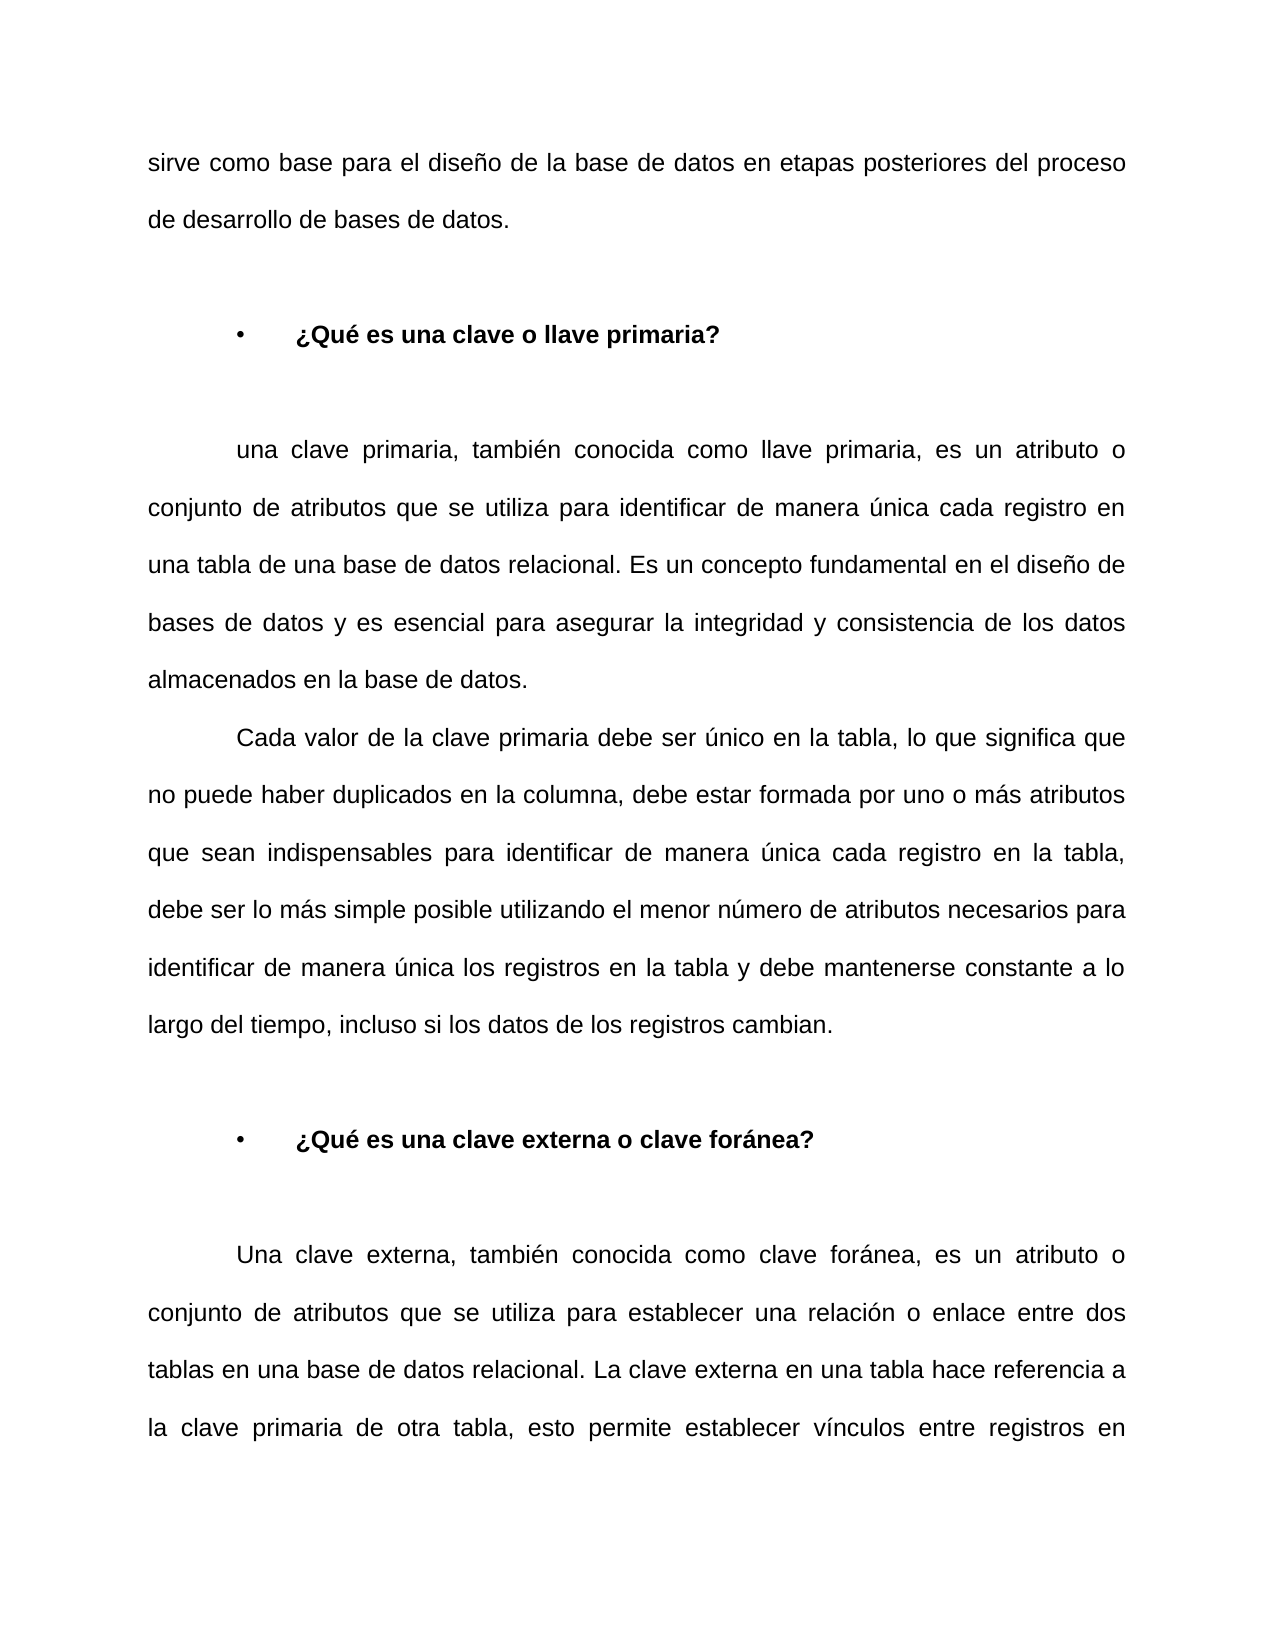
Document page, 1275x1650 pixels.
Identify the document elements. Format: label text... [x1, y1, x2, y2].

list ¿Qué es una clave externa o clave foránea? [148, 1125, 1127, 1154]
text una clave primaria, también conocida como llave primaria, es un atributo o conjunto de atributos que se utiliza para identificar de manera única cada registro en una tabla de una base de datos relacional. Es un concepto fundamental en el diseño de bases de datos y es esencial para asegurar la integridad y consistencia de los datos almacenados en la base de datos. [148, 435, 1127, 694]
list sirve como base para el diseño de la base de datos en etapas posteriores del proceso de desarrollo de bases de datos. [148, 148, 1127, 234]
list ¿Qué es una clave o llave primaria? [148, 320, 1127, 349]
text Cada valor de la clave primaria debe ser único en la tabla, lo que significa que no puede haber duplicados en la columna, debe estar formada por uno o más atributos que sean indispensables para identificar de manera única cada registro en la tabla, debe ser lo más simple posible utilizando el menor número de atributos necesarios para identificar de manera única los registros en la tabla y debe mantenerse constante a lo largo del tiempo, incluso si los datos de los registros cambian. [148, 723, 1127, 1039]
text Una clave externa, también conocida como clave foránea, es un atributo o conjunto de atributos que se utiliza para establecer una relación o enlace entre dos tablas en una base de datos relacional. La clave externa en una tabla hace referencia a la clave primaria de otra tabla, esto permite establecer vínculos entre registros en [148, 1241, 1127, 1442]
